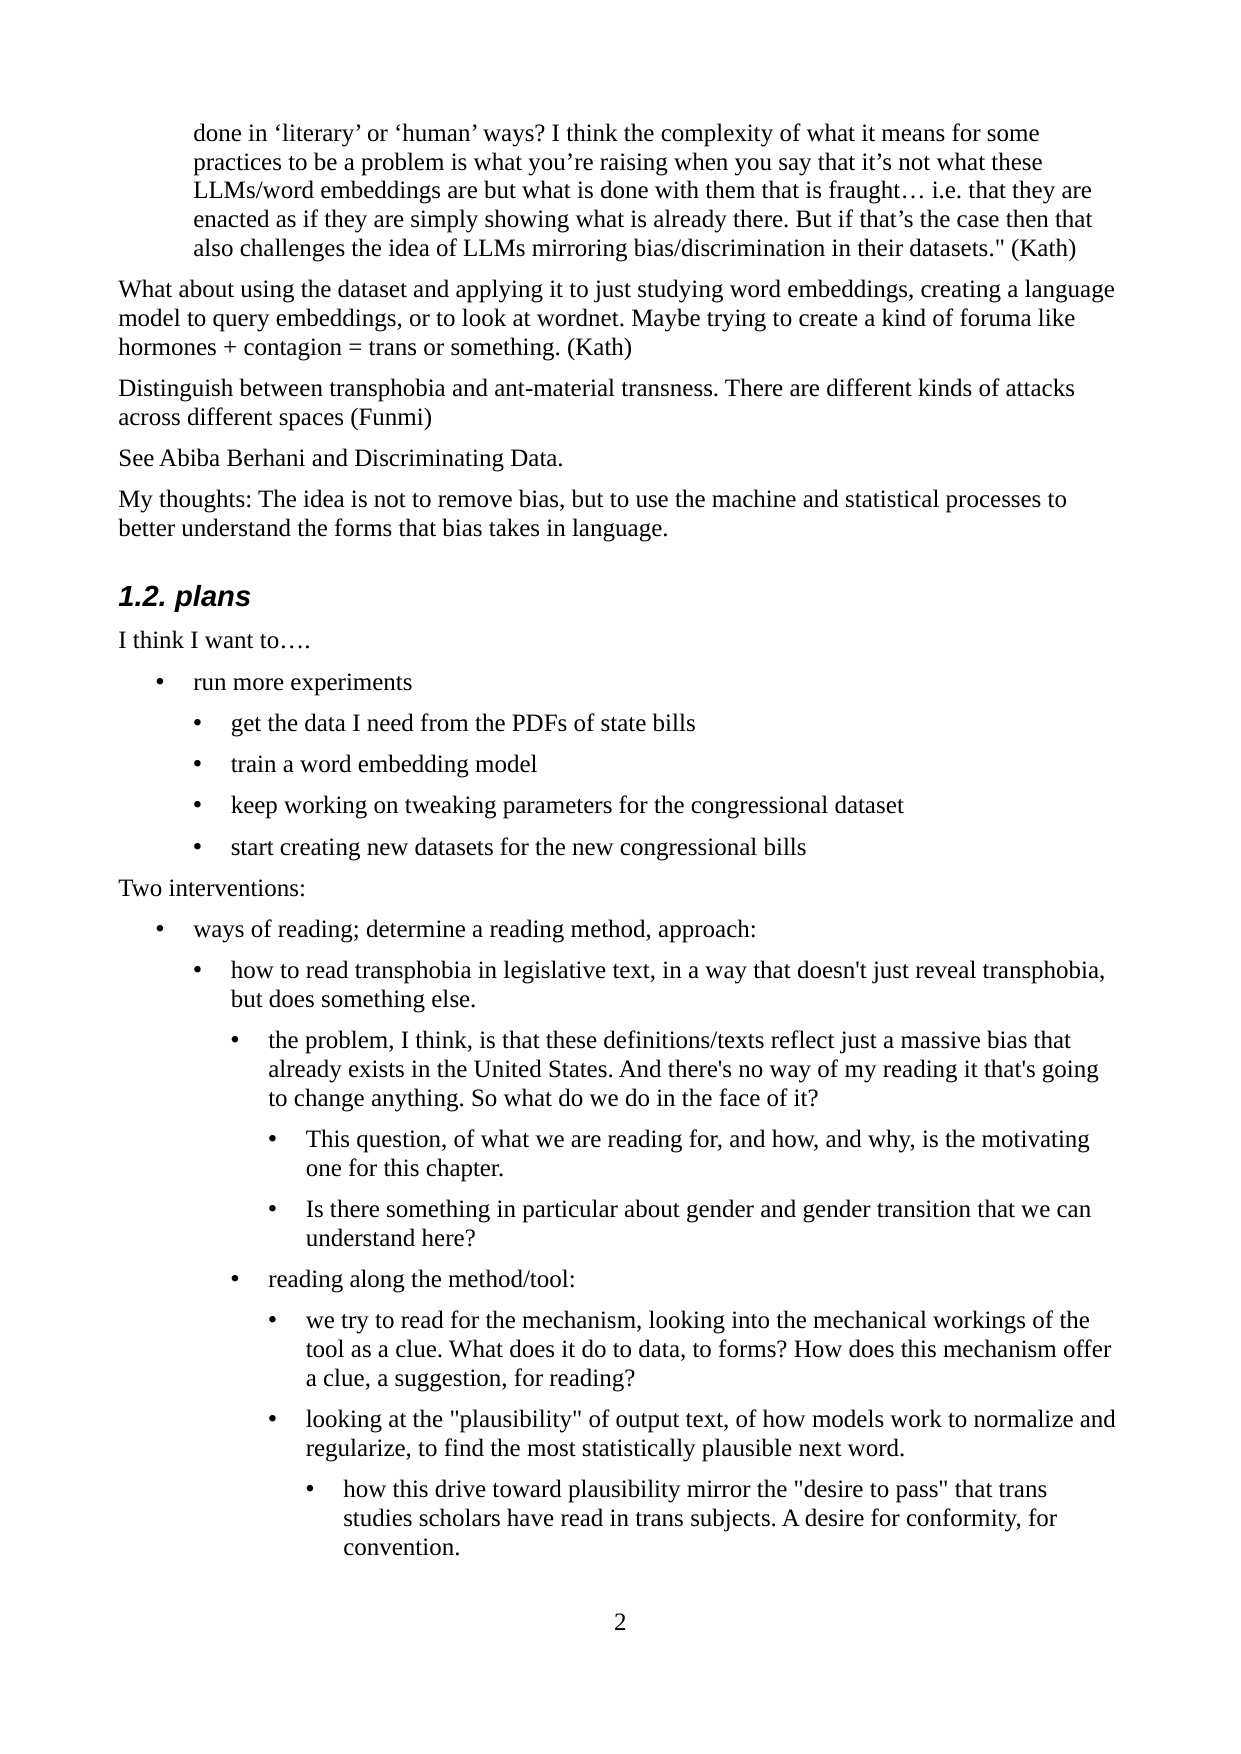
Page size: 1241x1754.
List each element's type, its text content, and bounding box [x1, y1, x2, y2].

list Is there something in particular about gender and gender transition that we can understand here? [268, 1194, 1122, 1252]
list done in ‘literary’ or ‘human’ ways? I think the complexity of what it means for some practices to be a problem is what you’re raising when you say that it’s not what these LLMs/word embeddings are but what is done with them that is fraught… i.e. that they are enacted as if they are simply showing what is already there. But if that’s the case then that also challenges the idea of LLMs mirroring bias/discrimination in their datasets." (Kath) [156, 118, 1122, 262]
list ways of reading; determine a reading method, approach: [156, 914, 1122, 943]
list how this drive toward plausibility mirror the "desire to pass" that trans studies scholars have read in trans subjects. A desire for conformity, for convention. [306, 1474, 1122, 1560]
text What about using the dataset and applying it to just studying word embeddings, creating a language model to query embeddings, or to look at wordnet. Maybe trying to create a kind of foruma like hormones + contagion = trans or something. (Kath) [118, 274, 1122, 361]
text Two interventions: [118, 873, 1122, 902]
list get the data I need from the PDFs of state bills [193, 708, 1122, 737]
text My thoughts: The idea is not to remove bias, but to use the machine and statistical processes to better understand the forms that bias takes in language. [118, 484, 1122, 542]
list This question, of what we are reading for, and how, and why, is the motivating one for this chapter. [268, 1124, 1122, 1182]
subtitle plans [118, 579, 1122, 613]
list we try to read for the mechanism, looking into the mechanical workings of the tool as a clue. What does it do to data, to forms? How does this mechanism offer a clue, a suggestion, for reading? [268, 1305, 1122, 1392]
list start creating new datasets for the new congressional bills [193, 832, 1122, 860]
list looking at the "plausibility" of output text, of how models work to normalize and regularize, to find the most statistically plausible next word. [268, 1404, 1122, 1462]
text Distinguish between transphobia and ant-material transness. There are different kinds of attacks across different spaces (Funmi) [118, 373, 1122, 431]
list reading along the method/tool: [231, 1264, 1122, 1293]
list train a word embedding model [193, 749, 1122, 778]
text I think I want to…. [118, 625, 1122, 654]
list the problem, I think, is that these definitions/texts reflect just a massive bias that already exists in the United States. And there's no way of my reading it that's going to change anything. So what do we do in the face of it? [231, 1025, 1122, 1112]
list run more experiments [156, 667, 1122, 695]
list keep working on tweaking parameters for the congressional dataset [193, 790, 1122, 819]
text See Abiba Berhani and Discriminating Data. [118, 443, 1122, 472]
list how to read transphobia in legislative text, in a way that doesn't just reveal transphobia, but does something else. [193, 955, 1122, 1013]
